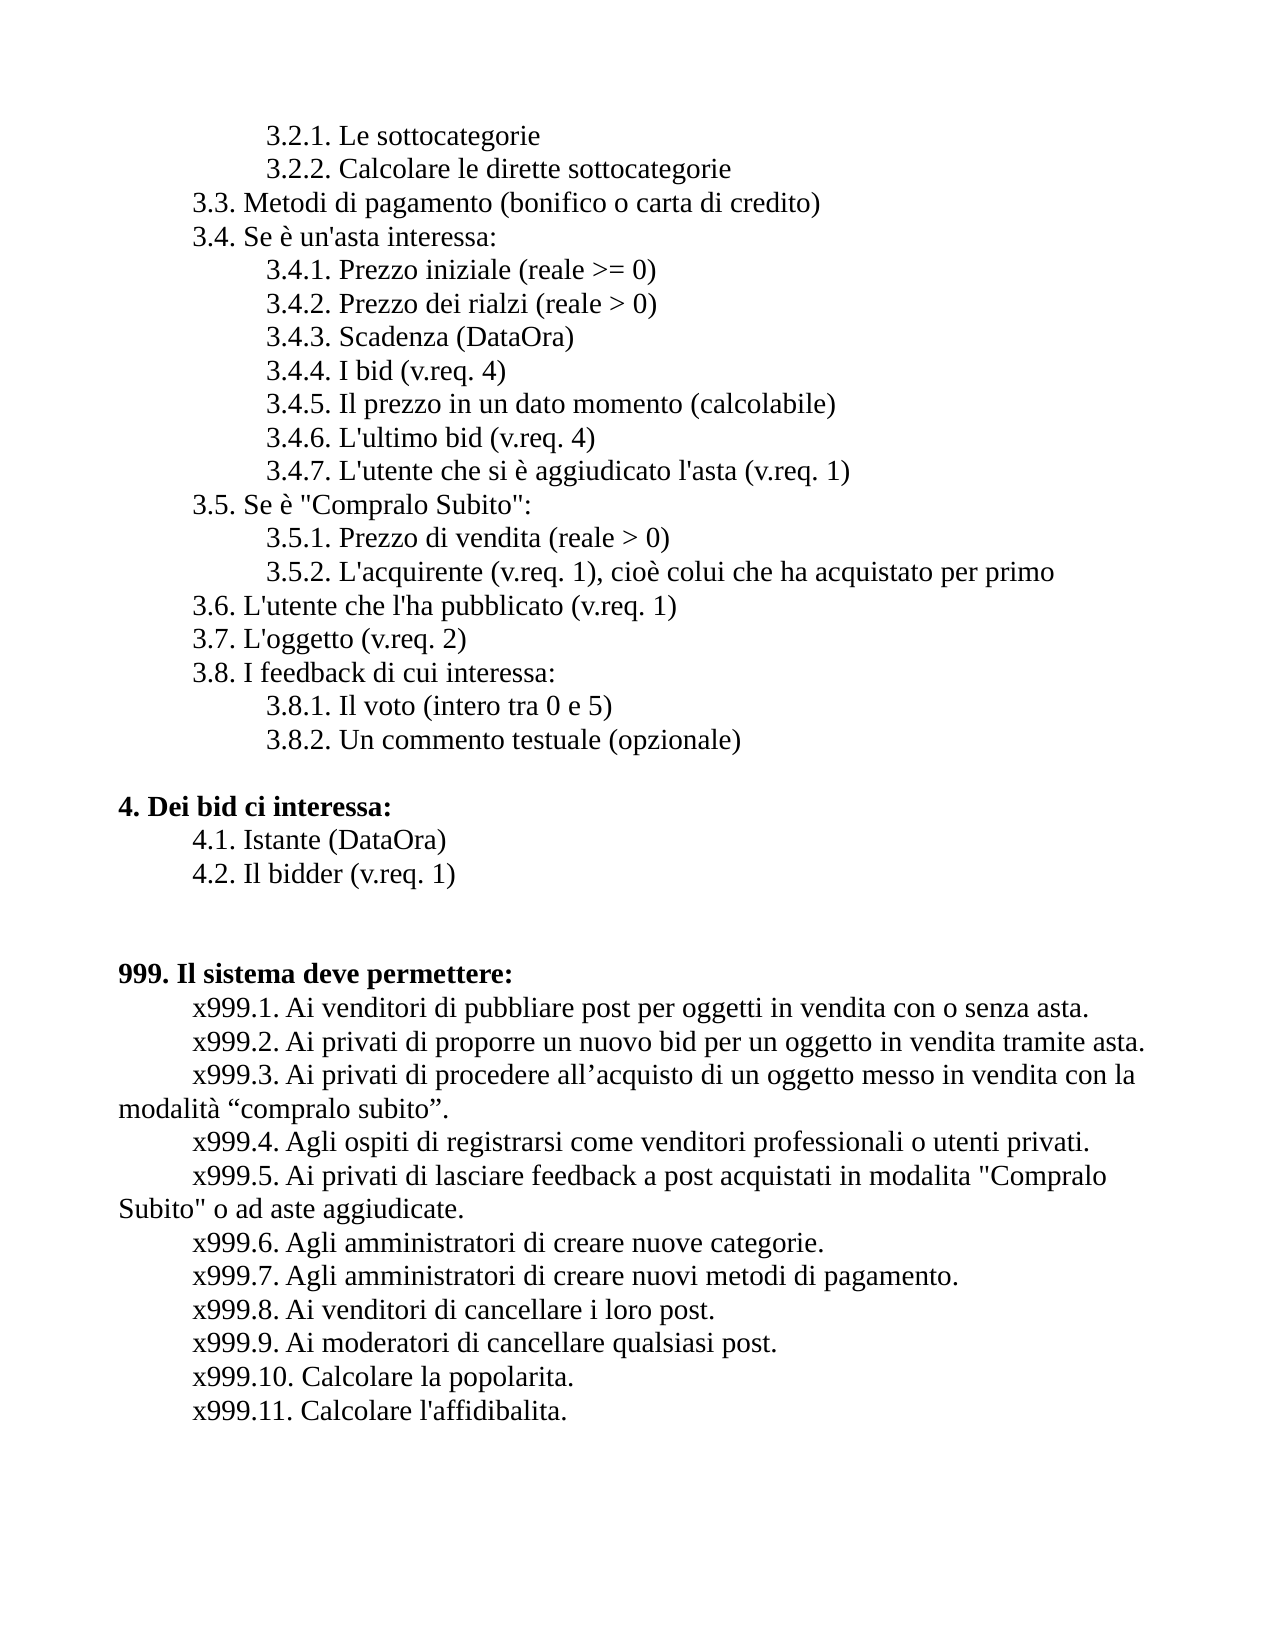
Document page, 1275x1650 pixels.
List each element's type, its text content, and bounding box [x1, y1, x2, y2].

text 3.4.4. I bid (v.req. 4) [118, 353, 1157, 386]
text 3.8.1. Il voto (intero tra 0 e 5) [118, 688, 1157, 722]
text 3.4.3. Scadenza (DataOra) [118, 319, 1157, 353]
text 999. Il sistema deve permettere: [118, 957, 1157, 990]
text 4.1. Istante (DataOra) [118, 822, 1157, 856]
text 3.4.7. L'utente che si è aggiudicato l'asta (v.req. 1) [118, 453, 1157, 487]
text 4.2. Il bidder (v.req. 1) [118, 856, 1157, 889]
text 3.4.6. L'ultimo bid (v.req. 4) [118, 420, 1157, 453]
text x999.11. Calcolare l'affidibalita. [118, 1393, 1157, 1426]
text 3.4.1. Prezzo iniziale (reale >= 0) [118, 252, 1157, 286]
text 3.4.5. Il prezzo in un dato momento (calcolabile) [118, 386, 1157, 420]
text x999.10. Calcolare la popolarita. [118, 1359, 1157, 1393]
text x999.9. Ai moderatori di cancellare qualsiasi post. [118, 1326, 1157, 1359]
text 3.8. I feedback di cui interessa: [118, 655, 1157, 688]
text 3.4. Se è un'asta interessa: [118, 219, 1157, 252]
text 3.8.2. Un commento testuale (opzionale) [118, 722, 1157, 755]
text 3.2.2. Calcolare le dirette sottocategorie [118, 152, 1157, 185]
text x999.6. Agli amministratori di creare nuove categorie. [118, 1225, 1157, 1258]
text x999.4. Agli ospiti di registrarsi come venditori professionali o utenti privati. [118, 1124, 1157, 1158]
text x999.8. Ai venditori di cancellare i loro post. [118, 1292, 1157, 1326]
text x999.1. Ai venditori di pubbliare post per oggetti in vendita con o senza asta. [118, 990, 1157, 1024]
text x999.2. Ai privati di proporre un nuovo bid per un oggetto in vendita tramite asta. [118, 1024, 1157, 1057]
text x999.7. Agli amministratori di creare nuovi metodi di pagamento. [118, 1258, 1157, 1292]
text 3.3. Metodi di pagamento (bonifico o carta di credito) [118, 185, 1157, 219]
text 3.2.1. Le sottocategorie [118, 118, 1157, 152]
text 3.7. L'oggetto (v.req. 2) [118, 621, 1157, 655]
text 3.5.1. Prezzo di vendita (reale > 0) [118, 521, 1157, 554]
text 4. Dei bid ci interessa: [118, 789, 1157, 822]
text x999.5. Ai privati di lasciare feedback a post acquistati in modalita "Compralo Subito" o ad aste aggiudicate. [118, 1158, 1157, 1225]
text 3.6. L'utente che l'ha pubblicato (v.req. 1) [118, 588, 1157, 621]
text 3.4.2. Prezzo dei rialzi (reale > 0) [118, 286, 1157, 319]
text 3.5.2. L'acquirente (v.req. 1), cioè colui che ha acquistato per primo [118, 554, 1157, 588]
text 3.5. Se è "Compralo Subito": [118, 487, 1157, 521]
text x999.3. Ai privati di procedere all’acquisto di un oggetto messo in vendita con la modalità “compralo subito”. [118, 1057, 1157, 1124]
